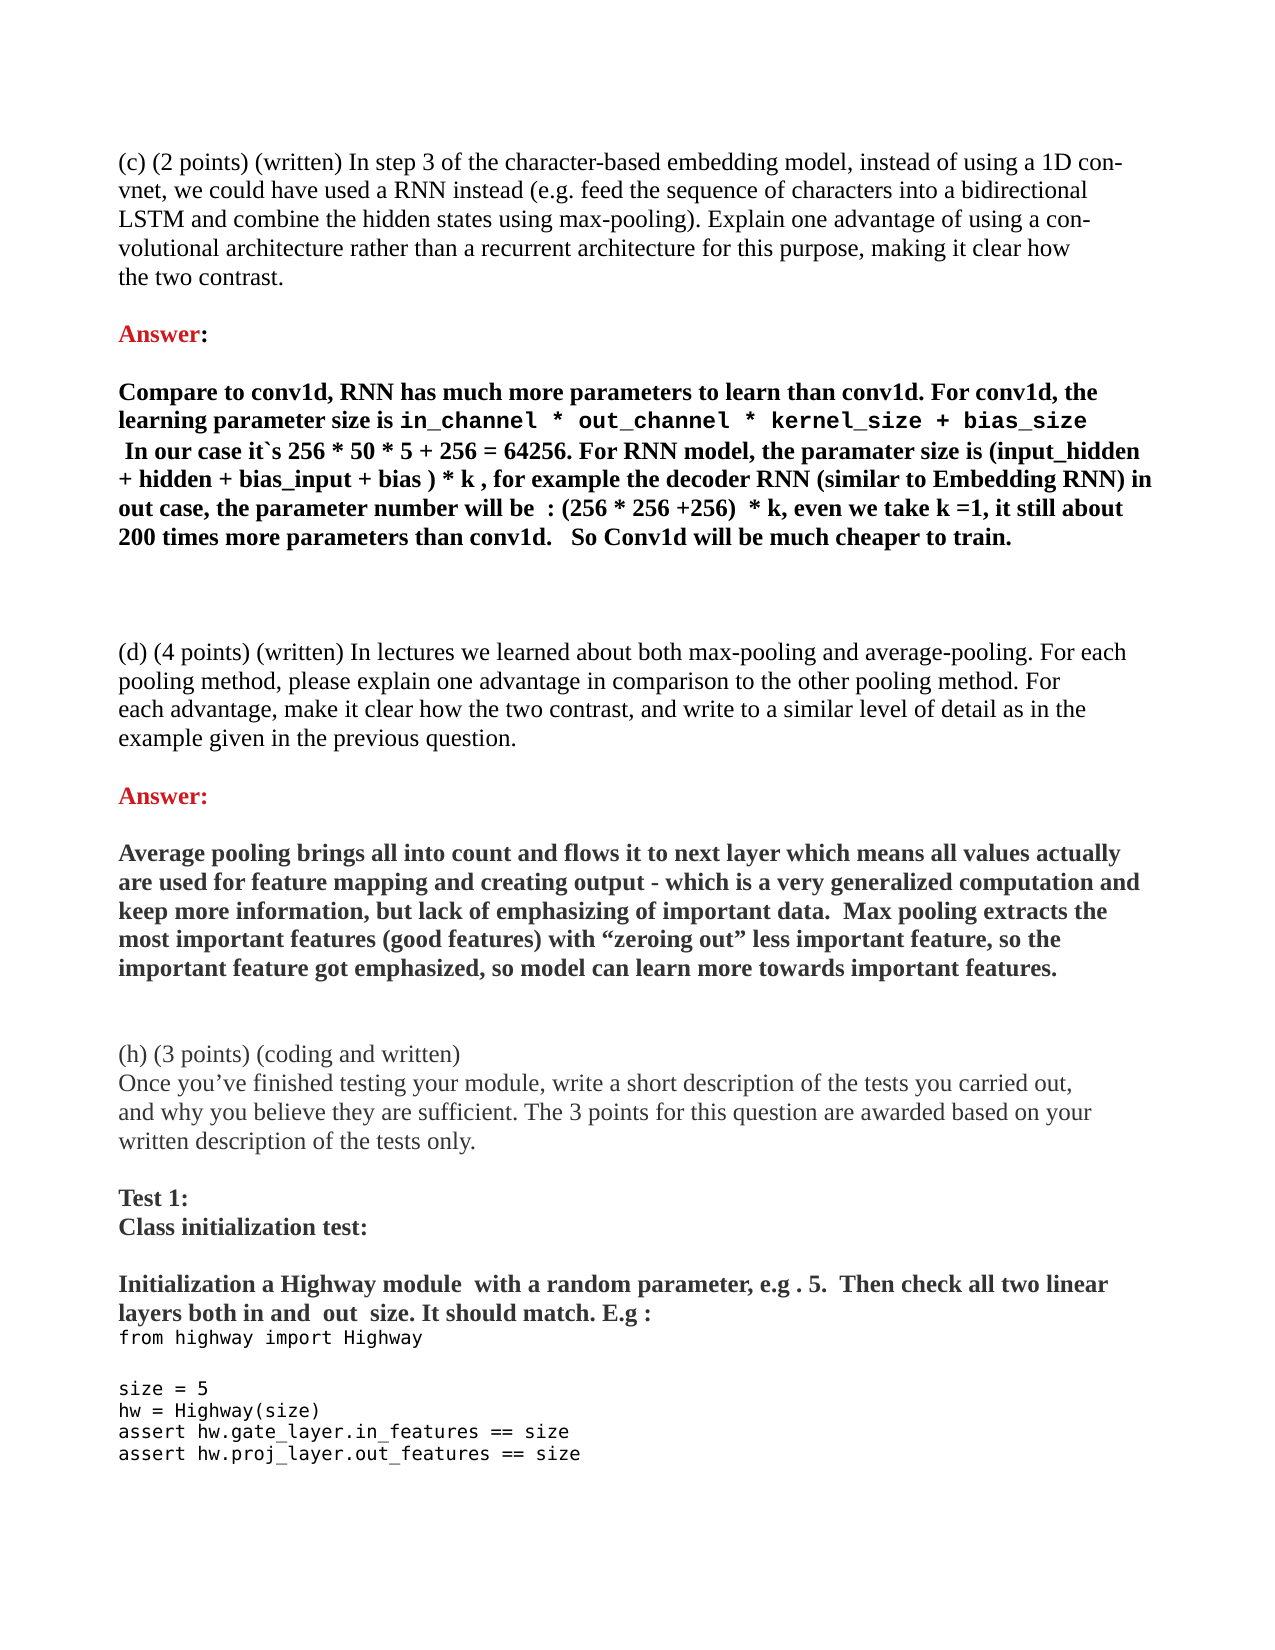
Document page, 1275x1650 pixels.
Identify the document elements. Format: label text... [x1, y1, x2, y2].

text pooling method, please explain one advantage in comparison to the other pooling method. For [118, 666, 1157, 694]
text from highway import Highway size = 5 hw = Highway(size) assert hw.gate_layer.in_features == size assert hw.proj_layer.out_features == size [118, 1327, 1157, 1465]
text vnet, we could have used a RNN instead (e.g. feed the sequence of characters into a bidirectional [118, 176, 1157, 204]
text (h) (3 points) (coding and written) [118, 1039, 1157, 1068]
text Average pooling brings all into count and flows it to next layer which means all values actually are used for feature mapping and creating output - which is a very generalized computation and keep more information, but lack of emphasizing of important data. Max pooling extracts the most important features (good features) with “zeroing out” less important feature, so the important feature got emphasized, so model can learn more towards important features. [118, 838, 1157, 982]
text volutional architecture rather than a recurrent architecture for this purpose, making it clear how [118, 233, 1157, 262]
text Answer: [118, 319, 1157, 348]
text Answer: [118, 781, 1157, 809]
text (c) (2 points) (written) In step 3 of the character-based embedding model, instead of using a 1D con- [118, 147, 1157, 176]
text each advantage, make it clear how the two contrast, and write to a similar level of detail as in the [118, 694, 1157, 723]
text Compare to conv1d, RNN has much more parameters to learn than conv1d. For conv1d, the learning parameter size is in_channel * out_channel * kernel_size + bias_size [118, 377, 1157, 436]
text the two contrast. [118, 262, 1157, 291]
text Once you’ve finished testing your module, write a short description of the tests you carried out, [118, 1068, 1157, 1097]
text example given in the previous question. [118, 723, 1157, 752]
text and why you believe they are sufficient. The 3 points for this question are awarded based on your [118, 1097, 1157, 1126]
text LSTM and combine the hidden states using max-pooling). Explain one advantage of using a con- [118, 204, 1157, 233]
text In our case it`s 256 * 50 * 5 + 256 = 64256. For RNN model, the paramater size is (input_hidden + hidden + bias_input + bias ) * k , for example the decoder RNN (similar to Embedding RNN) in out case, the parameter number will be : (256 * 256 +256) * k, even we take k =1, it still about 200 times more parameters than conv1d. So Conv1d will be much cheaper to train. [118, 436, 1157, 551]
text Test 1: [118, 1183, 1157, 1212]
text Initialization a Highway module with a random parameter, e.g . 5. Then check all two linear layers both in and out size. It should match. E.g : [118, 1269, 1157, 1327]
text written description of the tests only. [118, 1126, 1157, 1154]
text Class initialization test: [118, 1212, 1157, 1241]
text (d) (4 points) (written) In lectures we learned about both max-pooling and average-pooling. For each [118, 637, 1157, 666]
